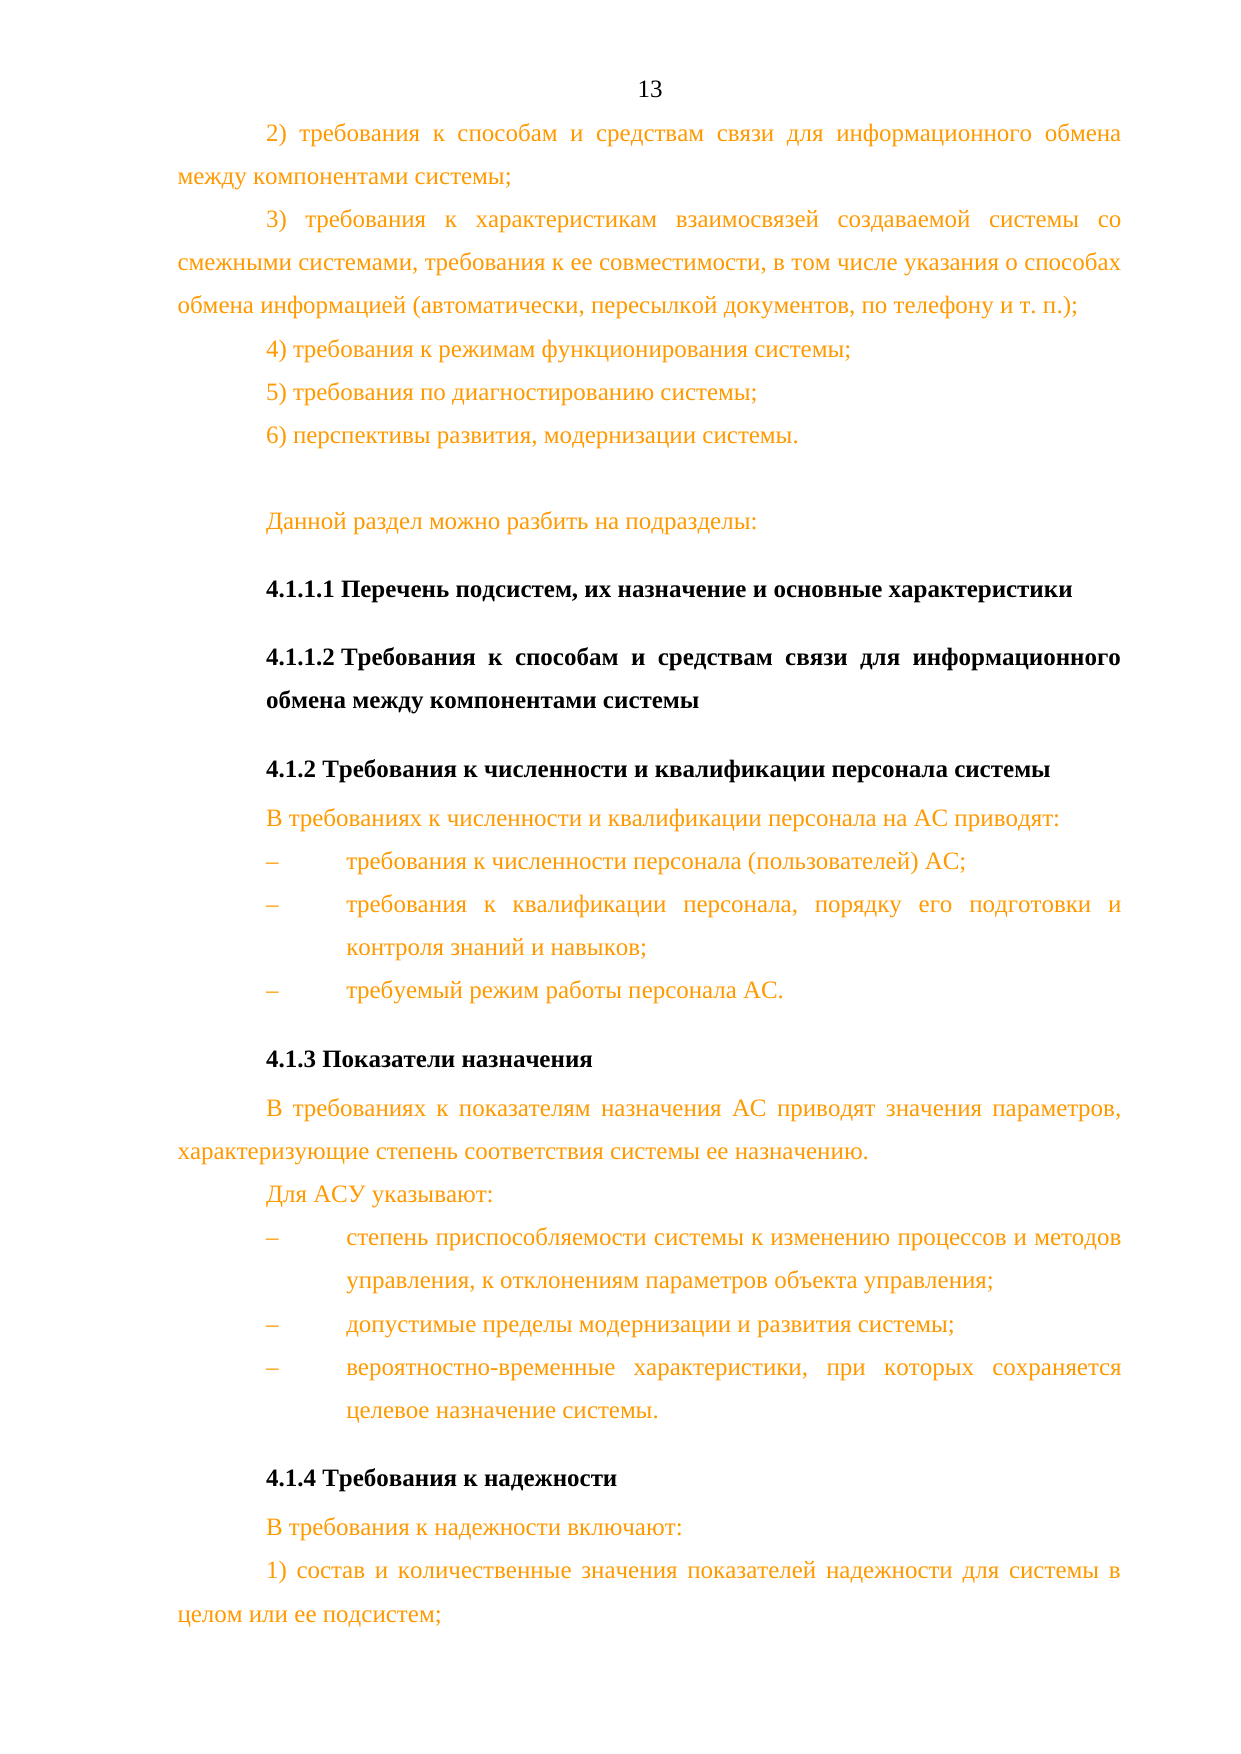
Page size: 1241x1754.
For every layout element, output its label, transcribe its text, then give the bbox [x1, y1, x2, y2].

text В требованиях к численности и квалификации персонала на АС приводят: [177, 803, 1122, 832]
list степень приспособляемости системы к изменению процессов и методов управления, к отклонениям параметров объекта управления; [266, 1222, 1122, 1294]
text 3) требования к характеристикам взаимосвязей создаваемой системы со смежными системами, требования к ее совместимости, в том числе указания о способах обмена информацией (автоматически, пересылкой документов, по телефону и т. п.); [177, 204, 1122, 319]
text 2) требования к способам и средствам связи для информационного обмена между компонентами системы; [177, 118, 1122, 190]
text В требованиях к показателям назначения АС приводят значения параметров, характеризующие степень соответствия системы ее назначению. [177, 1093, 1122, 1165]
text 4) требования к режимам функционирования системы; [177, 334, 1122, 362]
list вероятностно-временные характеристики, при которых сохраняется целевое назначение системы. [266, 1352, 1122, 1424]
list допустимые пределы модернизации и развития системы; [266, 1309, 1122, 1337]
text В требования к надежности включают: [177, 1512, 1122, 1541]
subtitle Требования к способам и средствам связи для информационного обмена между компонентами системы [266, 642, 1122, 714]
text 5) требования по диагностированию системы; [177, 377, 1122, 406]
text 6) перспективы развития, модернизации системы. [177, 420, 1122, 449]
text 1) состав и количественные значения показателей надежности для системы в целом или ее подсистем; [177, 1556, 1122, 1627]
text Данной раздел можно разбить на подразделы: [177, 506, 1122, 535]
subtitle Показатели назначения [266, 1044, 1122, 1072]
text Для АСУ указывают: [177, 1179, 1122, 1208]
subtitle Перечень подсистем, их назначение и основные характеристики [266, 574, 1122, 603]
subtitle Требования к надежности [266, 1463, 1122, 1492]
list требуемый режим работы персонала АС. [266, 976, 1122, 1004]
list требования к квалификации персонала, порядку его подготовки и контроля знаний и навыков; [266, 889, 1122, 961]
list требования к численности персонала (пользователей) АС; [266, 846, 1122, 875]
subtitle Требования к численности и квалификации персонала системы [266, 754, 1122, 782]
